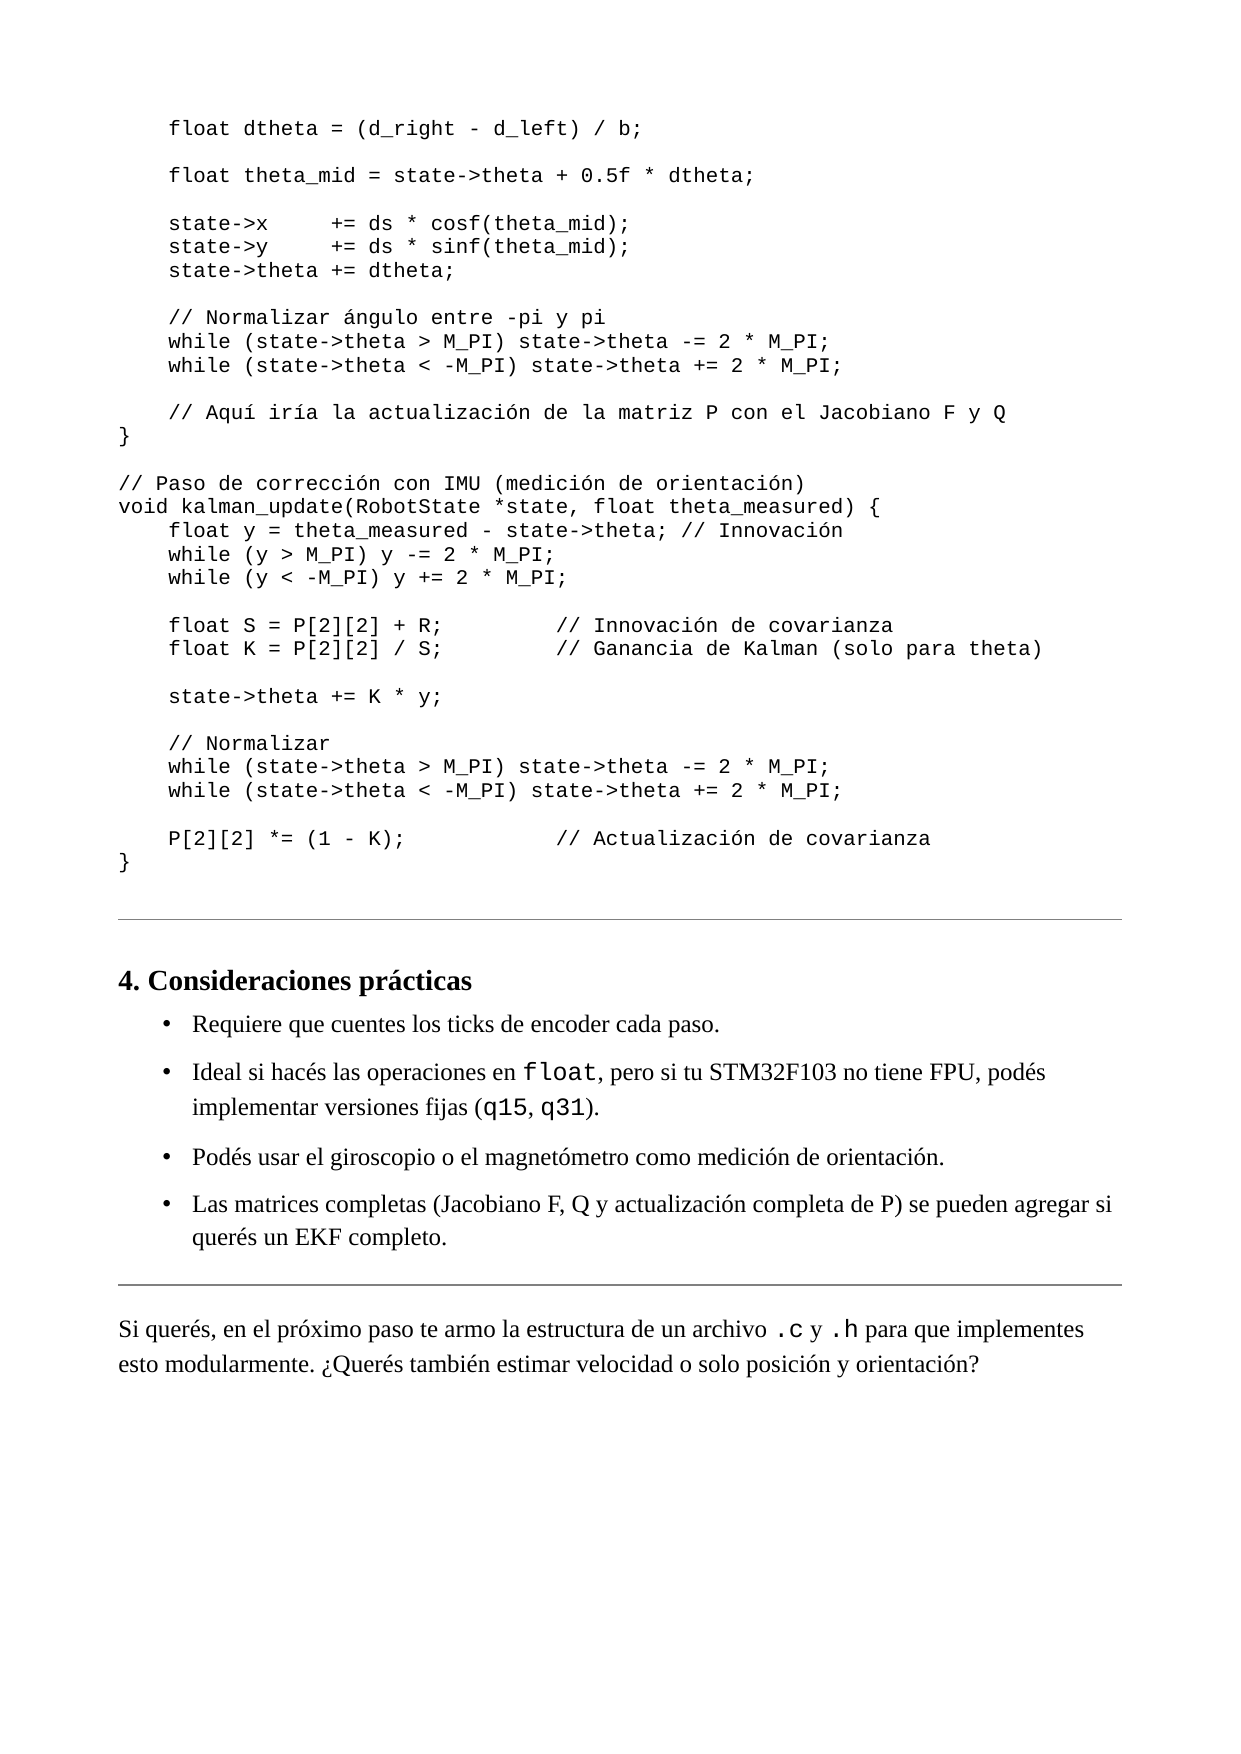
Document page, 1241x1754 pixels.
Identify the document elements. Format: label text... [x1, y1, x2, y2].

subtitle 4. Consideraciones prácticas [118, 963, 1122, 997]
text } [118, 426, 1122, 449]
text // Paso de corrección con IMU (medición de orientación) [118, 473, 1122, 496]
text // Normalizar [118, 733, 1122, 757]
text void kalman_update(RobotState *state, float theta_measured) { [118, 496, 1122, 520]
text while (state->theta > M_PI) state->theta -= 2 * M_PI; [118, 331, 1122, 354]
text state->theta += dtheta; [118, 260, 1122, 284]
text float S = P[2][2] + R; // Innovación de covarianza [118, 615, 1122, 638]
text P[2][2] *= (1 - K); // Actualización de covarianza [118, 827, 1122, 851]
text state->theta += K * y; [118, 686, 1122, 709]
text state->y += ds * sinf(theta_mid); [118, 236, 1122, 260]
text while (state->theta > M_PI) state->theta -= 2 * M_PI; [118, 757, 1122, 780]
text Si querés, en el próximo paso te armo la estructura de un archivo .c y .h para que implementes esto modularmente. ¿Querés también estimar velocidad o solo posición y orientación? [118, 1314, 1122, 1378]
text // Aquí iría la actualización de la matriz P con el Jacobiano F y Q [118, 402, 1122, 426]
text while (state->theta < -M_PI) state->theta += 2 * M_PI; [118, 780, 1122, 804]
text float y = theta_measured - state->theta; // Innovación [118, 520, 1122, 544]
text // Normalizar ángulo entre -pi y pi [118, 307, 1122, 331]
list Ideal si hacés las operaciones en float, pero si tu STM32F103 no tiene FPU, podés implementar versiones fijas (q15, q31). [162, 1057, 1122, 1123]
text while (y < -M_PI) y += 2 * M_PI; [118, 567, 1122, 591]
list Podés usar el giroscopio o el magnetómetro como medición de orientación. [162, 1142, 1122, 1171]
text while (state->theta < -M_PI) state->theta += 2 * M_PI; [118, 354, 1122, 378]
list Las matrices completas (Jacobiano F, Q y actualización completa de P) se pueden agregar si querés un EKF completo. [162, 1189, 1122, 1251]
text while (y > M_PI) y -= 2 * M_PI; [118, 544, 1122, 567]
text float K = P[2][2] / S; // Ganancia de Kalman (solo para theta) [118, 638, 1122, 662]
text state->x += ds * cosf(theta_mid); [118, 213, 1122, 236]
text float theta_mid = state->theta + 0.5f * dtheta; [118, 165, 1122, 189]
text } [118, 851, 1122, 875]
text float dtheta = (d_right - d_left) / b; [118, 118, 1122, 142]
list Requiere que cuentes los ticks de encoder cada paso. [162, 1009, 1122, 1038]
